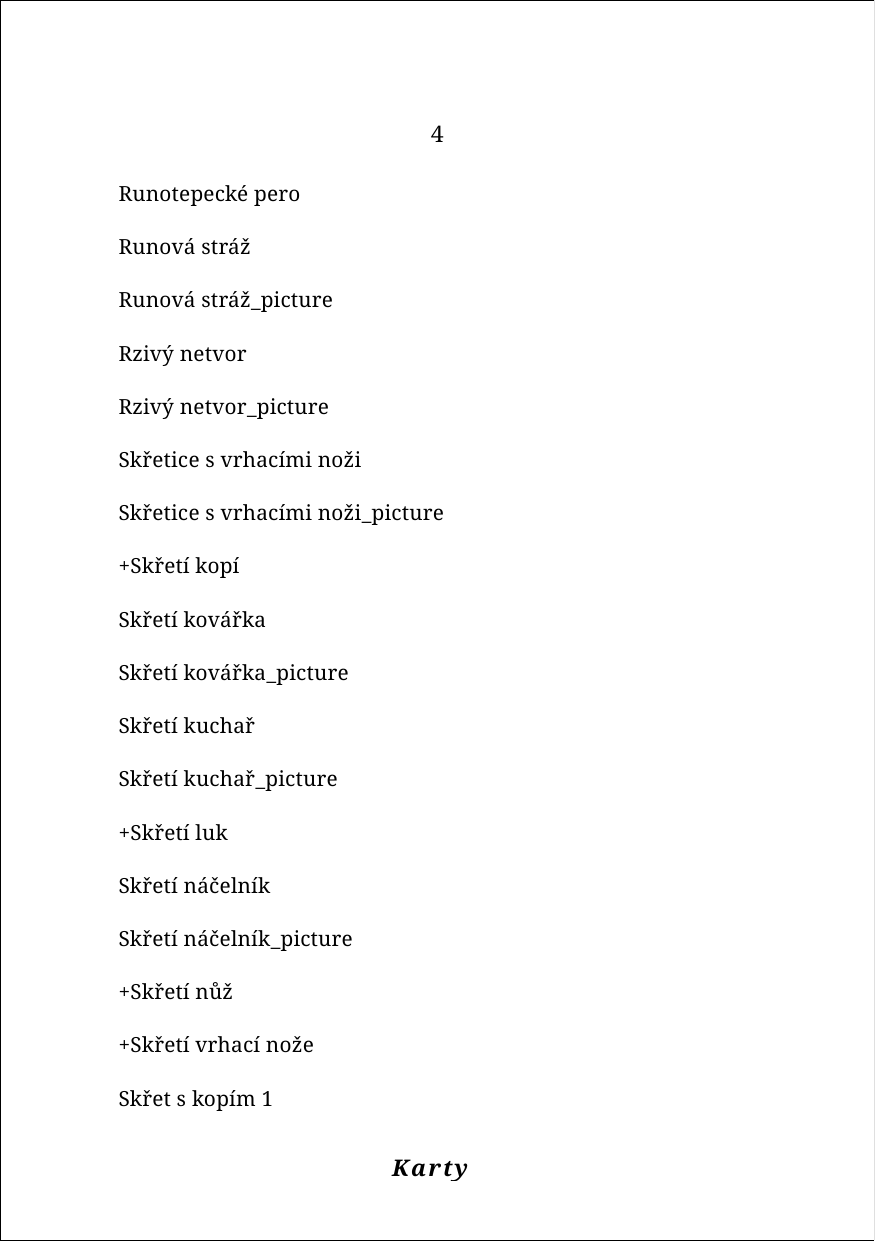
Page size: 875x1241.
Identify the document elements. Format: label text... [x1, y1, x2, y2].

text Rzivý netvor_picture [118, 392, 756, 420]
text Skřetice s vrhacími noži_picture [118, 498, 756, 527]
text Skřet s kopím 1 [118, 1084, 756, 1112]
text Runová stráž [118, 232, 756, 261]
text Skřetí kovářka [118, 605, 756, 633]
text Skřetí náčelník_picture [118, 924, 756, 953]
text +Skřetí vrhací nože [118, 1031, 756, 1059]
text Skřetí náčelník [118, 871, 756, 899]
text +Skřetí nůž [118, 977, 756, 1006]
text Runová stráž_picture [118, 285, 756, 314]
text +Skřetí luk [118, 818, 756, 846]
text Skřetí kuchař [118, 711, 756, 740]
text +Skřetí kopí [118, 552, 756, 580]
text Skřetice s vrhacími noži [118, 445, 756, 473]
text Skřetí kovářka_picture [118, 658, 756, 686]
text Runotepecké pero [118, 179, 756, 207]
text Rzivý netvor [118, 339, 756, 367]
text Skřetí kuchař_picture [118, 764, 756, 793]
